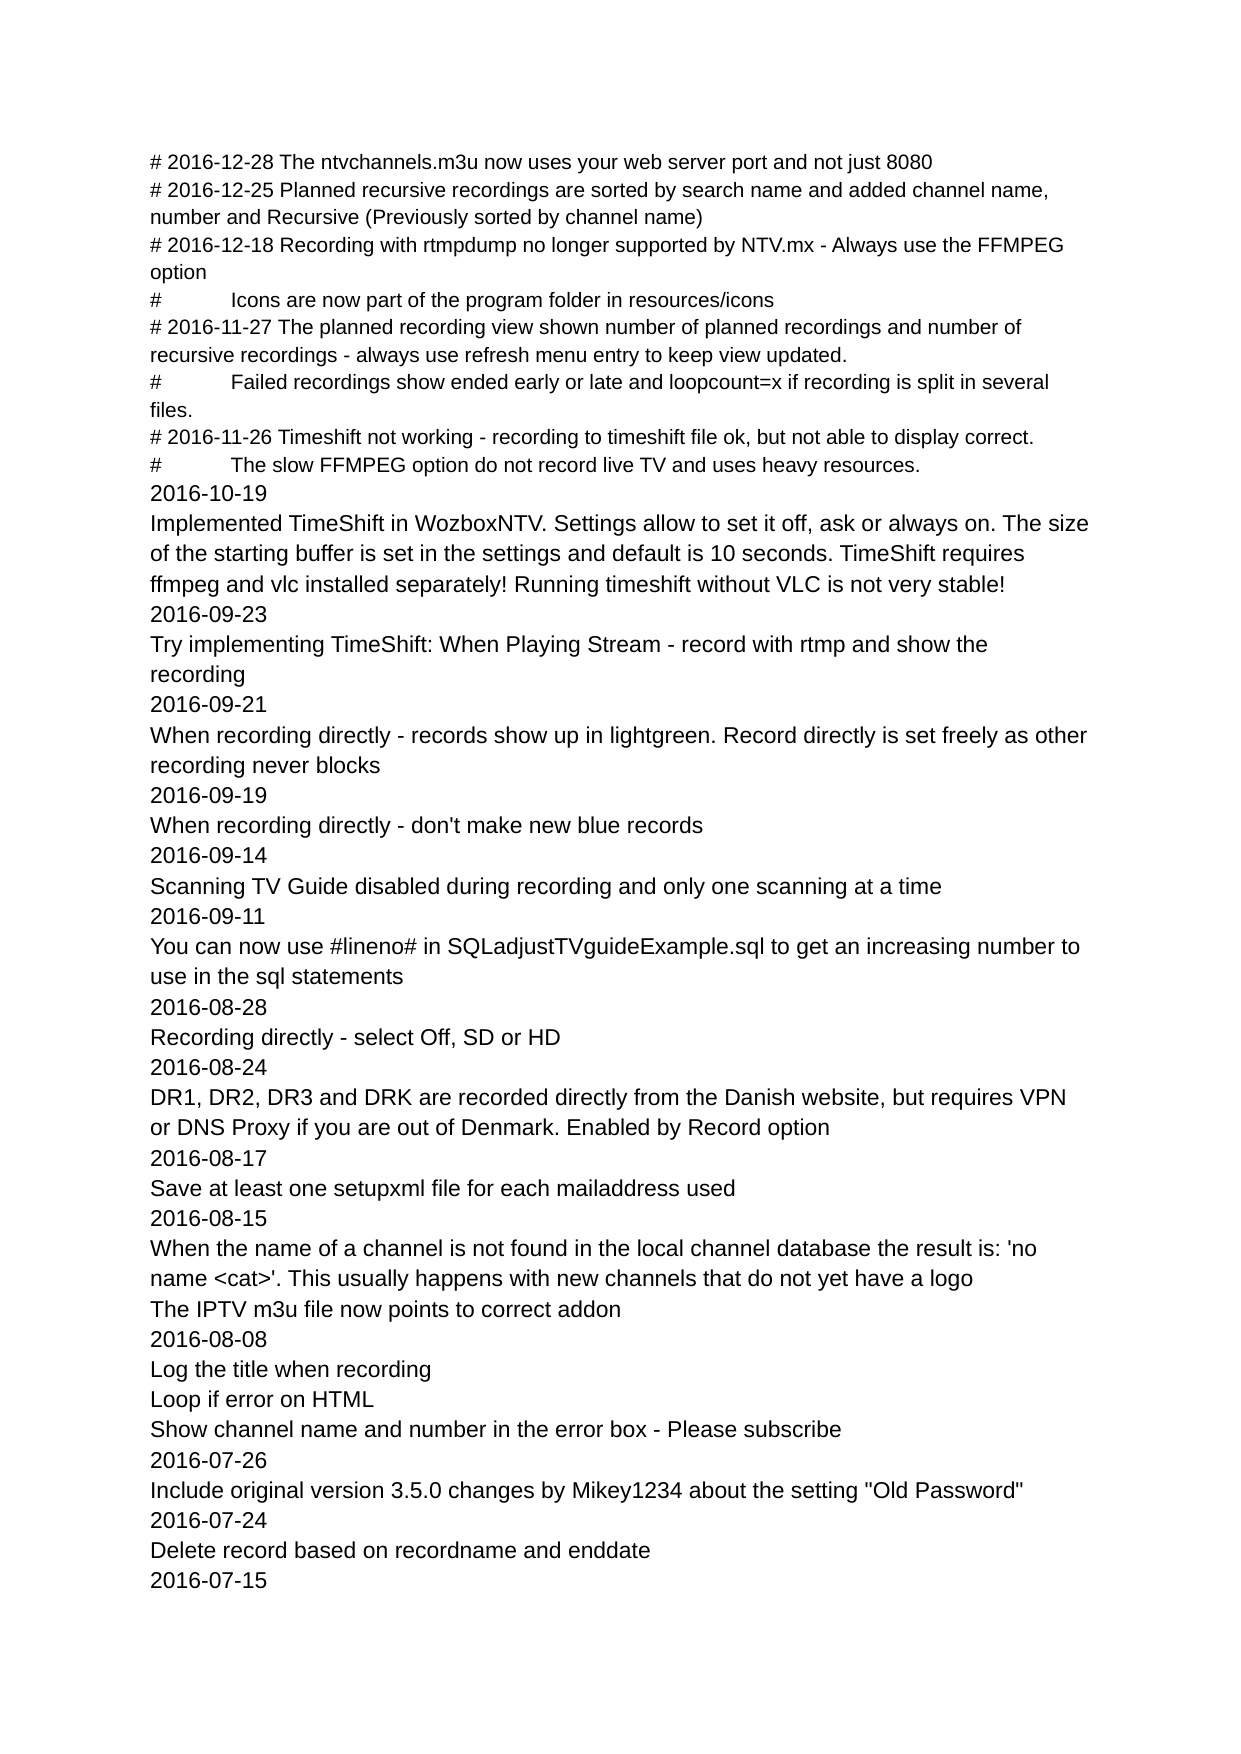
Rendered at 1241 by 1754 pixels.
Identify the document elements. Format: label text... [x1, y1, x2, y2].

text 2016-09-14 [150, 842, 1090, 869]
text 2016-07-26 [150, 1447, 1090, 1473]
text # 2016-12-18 Recording with rtmpdump no longer supported by NTV.mx - Always use the FFMPEG option [150, 232, 1090, 284]
text # 2016-11-26 Timeshift not working - recording to timeshift file ok, but not able to display correct. [150, 425, 1090, 449]
text # Icons are now part of the program folder in resources/icons [150, 287, 1090, 311]
text You can now use #lineno# in SQLadjustTVguideExample.sql to get an increasing number to use in the sql statements [150, 933, 1090, 990]
text Delete record based on recordname and enddate [150, 1537, 1090, 1564]
text # 2016-12-25 Planned recursive recordings are sorted by search name and added channel name, number and Recursive (Previously sorted by channel name) [150, 177, 1090, 229]
text # Failed recordings show ended early or late and loopcount=x if recording is split in several files. [150, 370, 1090, 421]
text 2016-09-19 [150, 782, 1090, 808]
text 2016-08-15 [150, 1205, 1090, 1231]
text When recording directly - don't make new blue records [150, 812, 1090, 839]
text Include original version 3.5.0 changes by Mikey1234 about the setting "Old Password" [150, 1477, 1090, 1503]
text Recording directly - select Off, SD or HD [150, 1024, 1090, 1050]
text 2016-09-21 [150, 691, 1090, 718]
text 2016-09-23 [150, 601, 1090, 627]
text 2016-09-11 [150, 903, 1090, 929]
text 2016-08-24 [150, 1054, 1090, 1080]
text Scanning TV Guide disabled during recording and only one scanning at a time [150, 873, 1090, 899]
text When recording directly - records show up in lightgreen. Record directly is set freely as other recording never blocks [150, 722, 1090, 778]
text 2016-08-17 [150, 1144, 1090, 1171]
text 2016-08-28 [150, 993, 1090, 1020]
text Save at least one setupxml file for each mailaddress used [150, 1175, 1090, 1201]
text The IPTV m3u file now points to correct addon [150, 1296, 1090, 1322]
text DR1, DR2, DR3 and DRK are recorded directly from the Danish website, but requires VPN or DNS Proxy if you are out of Denmark. Enabled by Record option [150, 1084, 1090, 1141]
text # 2016-11-27 The planned recording view shown number of planned recordings and number of recursive recordings - always use refresh menu entry to keep view updated. [150, 315, 1090, 366]
text 2016-08-08 [150, 1326, 1090, 1352]
text Try implementing TimeShift: When Playing Stream - record with rtmp and show the recording [150, 631, 1090, 688]
text # The slow FFMPEG option do not record live TV and uses heavy resources. [150, 452, 1090, 476]
text Implemented TimeShift in WozboxNTV. Settings allow to set it off, ask or always on. The size of the starting buffer is set in the settings and default is 10 seconds. TimeShift requires ffmpeg and vlc installed separately! Running timeshift without VLC is not very stable! [150, 510, 1090, 597]
text Show channel name and number in the error box - Please subscribe [150, 1416, 1090, 1443]
text When the name of a channel is not found in the local channel database the result is: 'no name <cat>'. This usually happens with new channels that do not yet have a logo [150, 1235, 1090, 1292]
text Log the title when recording [150, 1356, 1090, 1382]
text # 2016-12-28 The ntvchannels.m3u now uses your web server port and not just 8080 [150, 150, 1090, 174]
text 2016-07-15 [150, 1567, 1090, 1594]
text 2016-07-24 [150, 1507, 1090, 1533]
text 2016-10-19 [150, 480, 1090, 506]
text Loop if error on HTML [150, 1386, 1090, 1413]
